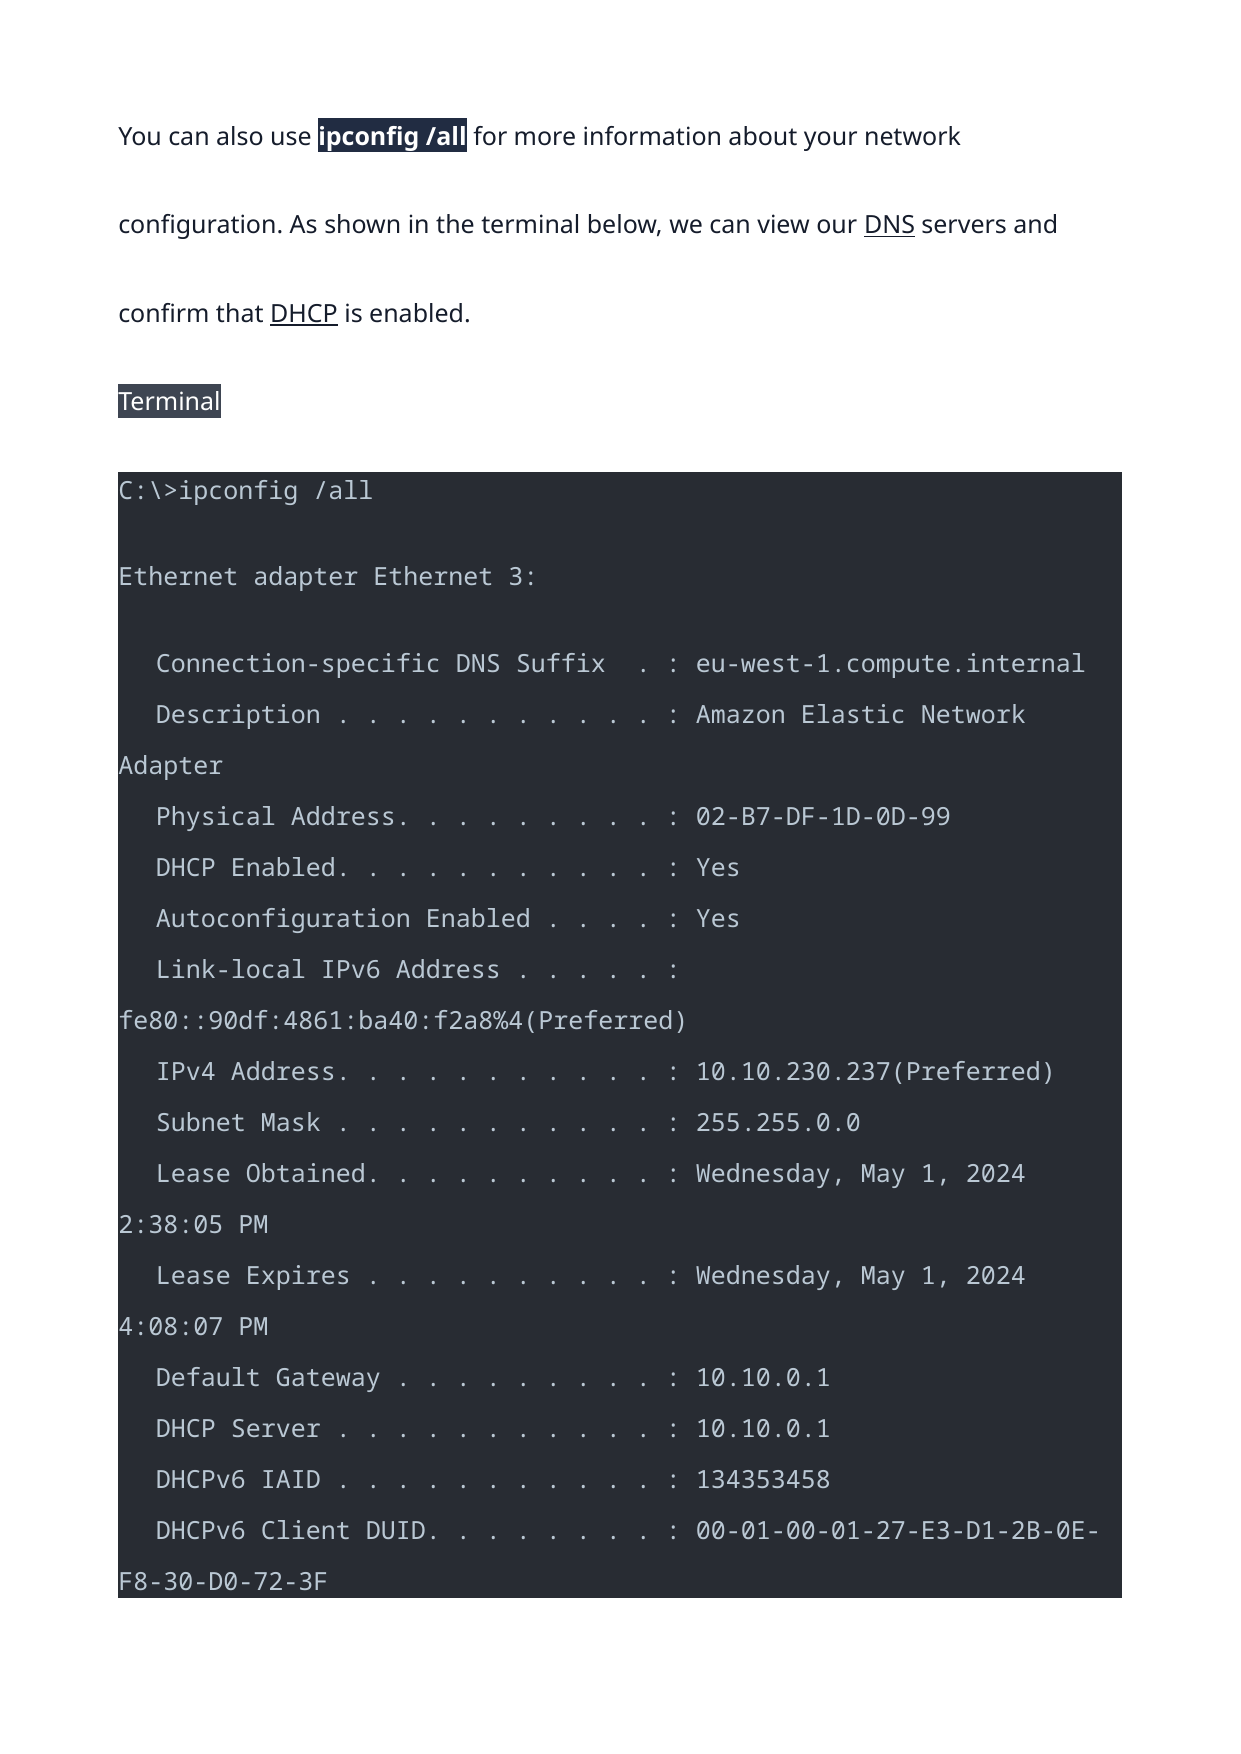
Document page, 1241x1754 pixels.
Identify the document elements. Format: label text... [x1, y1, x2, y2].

text DHCPv6 Client DUID. . . . . . . . : 00-01-00-01-27-E3-D1-2B-0E-F8-30-D0-72-3F [118, 1513, 1122, 1598]
text Terminal [118, 384, 1122, 418]
text Connection-specific DNS Suffix . : eu-west-1.compute.internal [118, 645, 1122, 679]
text DHCP Enabled. . . . . . . . . . . : Yes [118, 849, 1122, 883]
text Link-local IPv6 Address . . . . . : fe80::90df:4861:ba40:f2a8%4(Preferred) [118, 951, 1122, 1037]
text You can also use ipconfig /all for more information about your network configuration. As shown in the terminal below, we can view our DNS servers and confirm that DHCP is enabled. [118, 118, 1122, 329]
text Subnet Mask . . . . . . . . . . . : 255.255.0.0 [118, 1104, 1122, 1139]
text Physical Address. . . . . . . . . : 02-B7-DF-1D-0D-99 [118, 798, 1122, 832]
text DHCPv6 IAID . . . . . . . . . . . : 134353458 [118, 1462, 1122, 1496]
text C:\>ipconfig /all [118, 472, 1122, 506]
text Lease Obtained. . . . . . . . . . : Wednesday, May 1, 2024 2:38:05 PM [118, 1156, 1122, 1241]
text Autoconfiguration Enabled . . . . : Yes [118, 900, 1122, 934]
text Lease Expires . . . . . . . . . . : Wednesday, May 1, 2024 4:08:07 PM [118, 1258, 1122, 1343]
text DHCP Server . . . . . . . . . . . : 10.10.0.1 [118, 1411, 1122, 1445]
text Default Gateway . . . . . . . . . : 10.10.0.1 [118, 1360, 1122, 1394]
text Ethernet adapter Ethernet 3: [118, 559, 1122, 593]
text IPv4 Address. . . . . . . . . . . : 10.10.230.237(Preferred) [118, 1053, 1122, 1088]
text Description . . . . . . . . . . . : Amazon Elastic Network Adapter [118, 696, 1122, 781]
